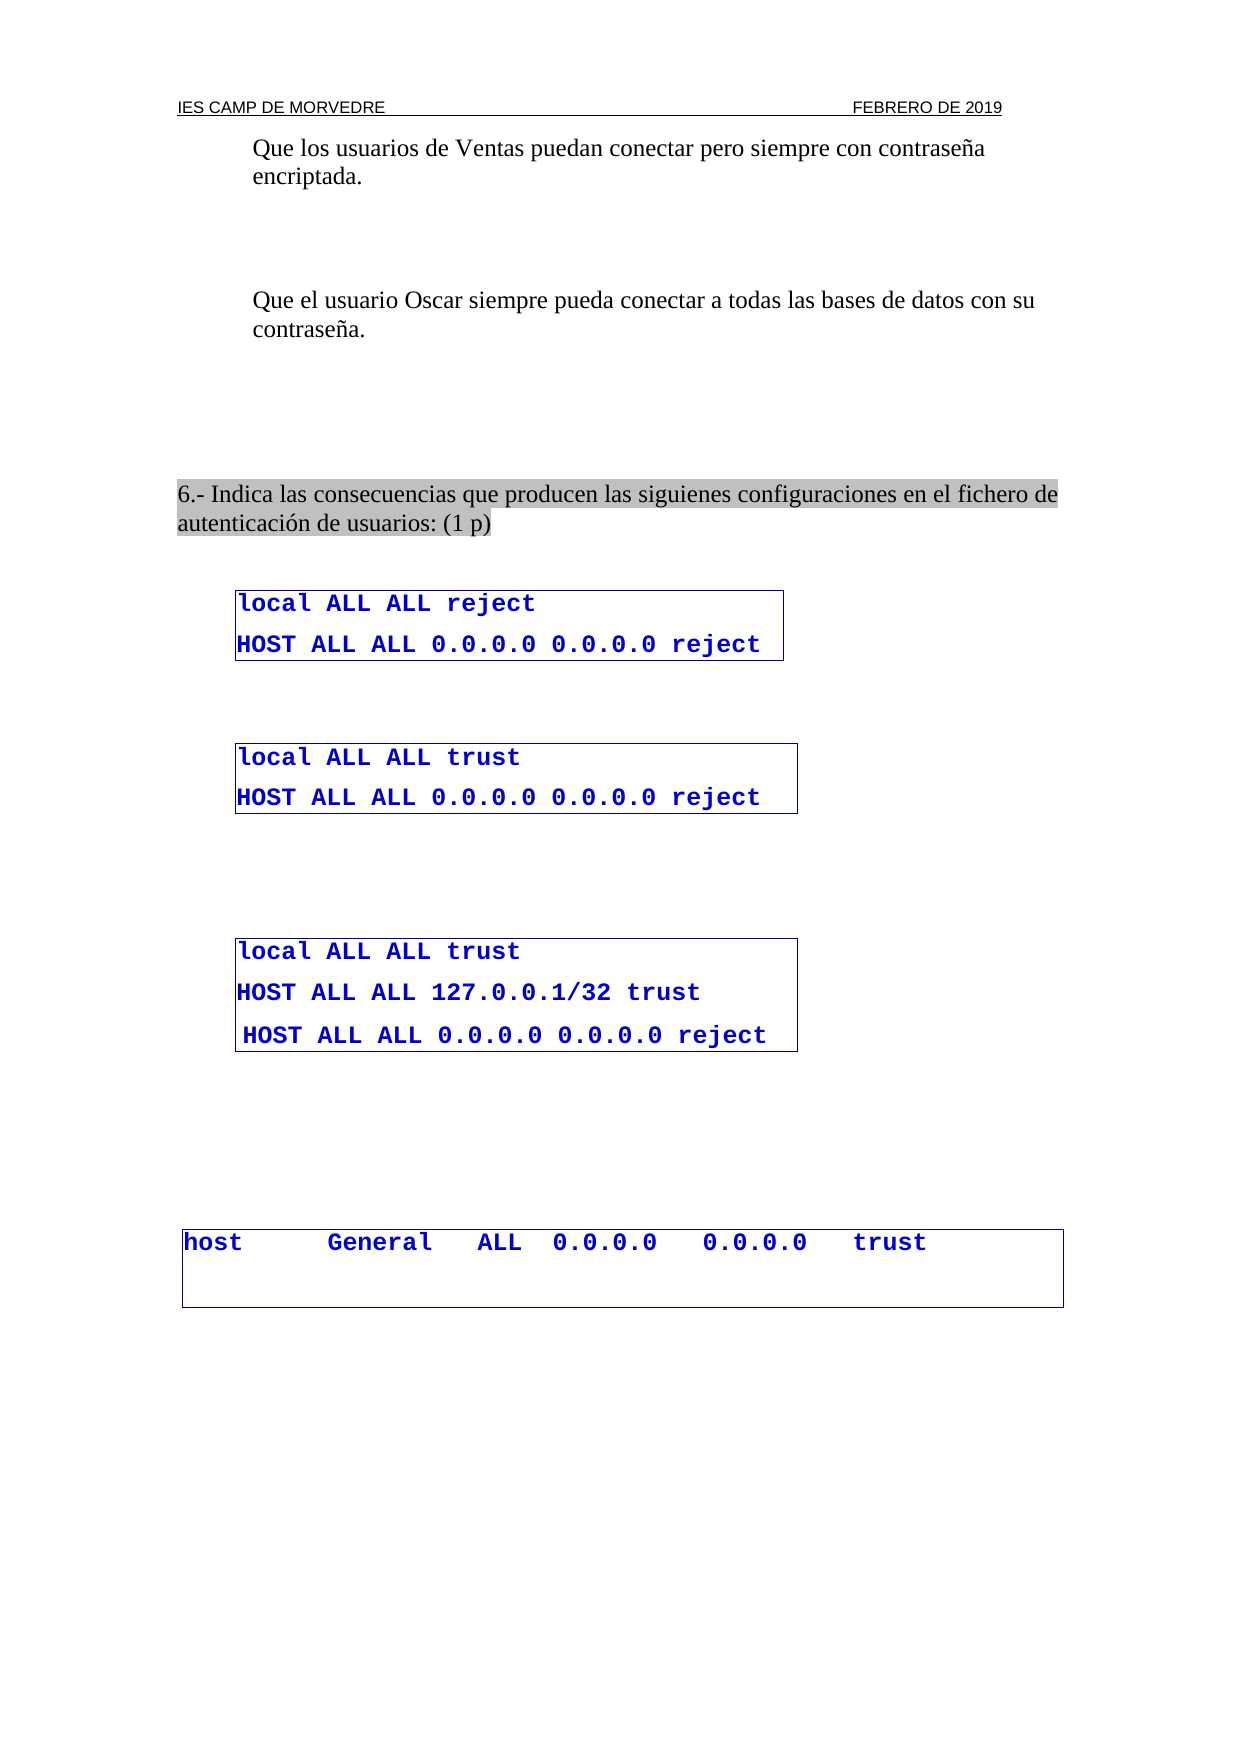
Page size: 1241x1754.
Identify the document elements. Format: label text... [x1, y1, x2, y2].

text HOST ALL ALL 0.0.0.0 0.0.0.0 reject [236, 784, 797, 813]
list Que el usuario Oscar siempre pueda conectar a todas las bases de datos con su contraseña. [215, 285, 1063, 343]
text HOST ALL ALL 0.0.0.0 0.0.0.0 reject [236, 1019, 797, 1051]
text 6.- Indica las consecuencias que producen las siguienes configuraciones en el fichero de autenticación de usuarios: (1 p) [177, 479, 1063, 536]
text HOST ALL ALL 127.0.0.1/32 trust [236, 978, 797, 1008]
text host General ALL 0.0.0.0 0.0.0.0 trust [183, 1230, 1063, 1258]
text HOST ALL ALL 0.0.0.0 0.0.0.0 reject [236, 631, 783, 660]
text local ALL ALL trust [236, 939, 797, 967]
text local ALL ALL reject [236, 591, 783, 619]
list Que los usuarios de Ventas puedan conectar pero siempre con contraseña encriptada. [215, 133, 1063, 190]
text local ALL ALL trust [236, 744, 797, 772]
